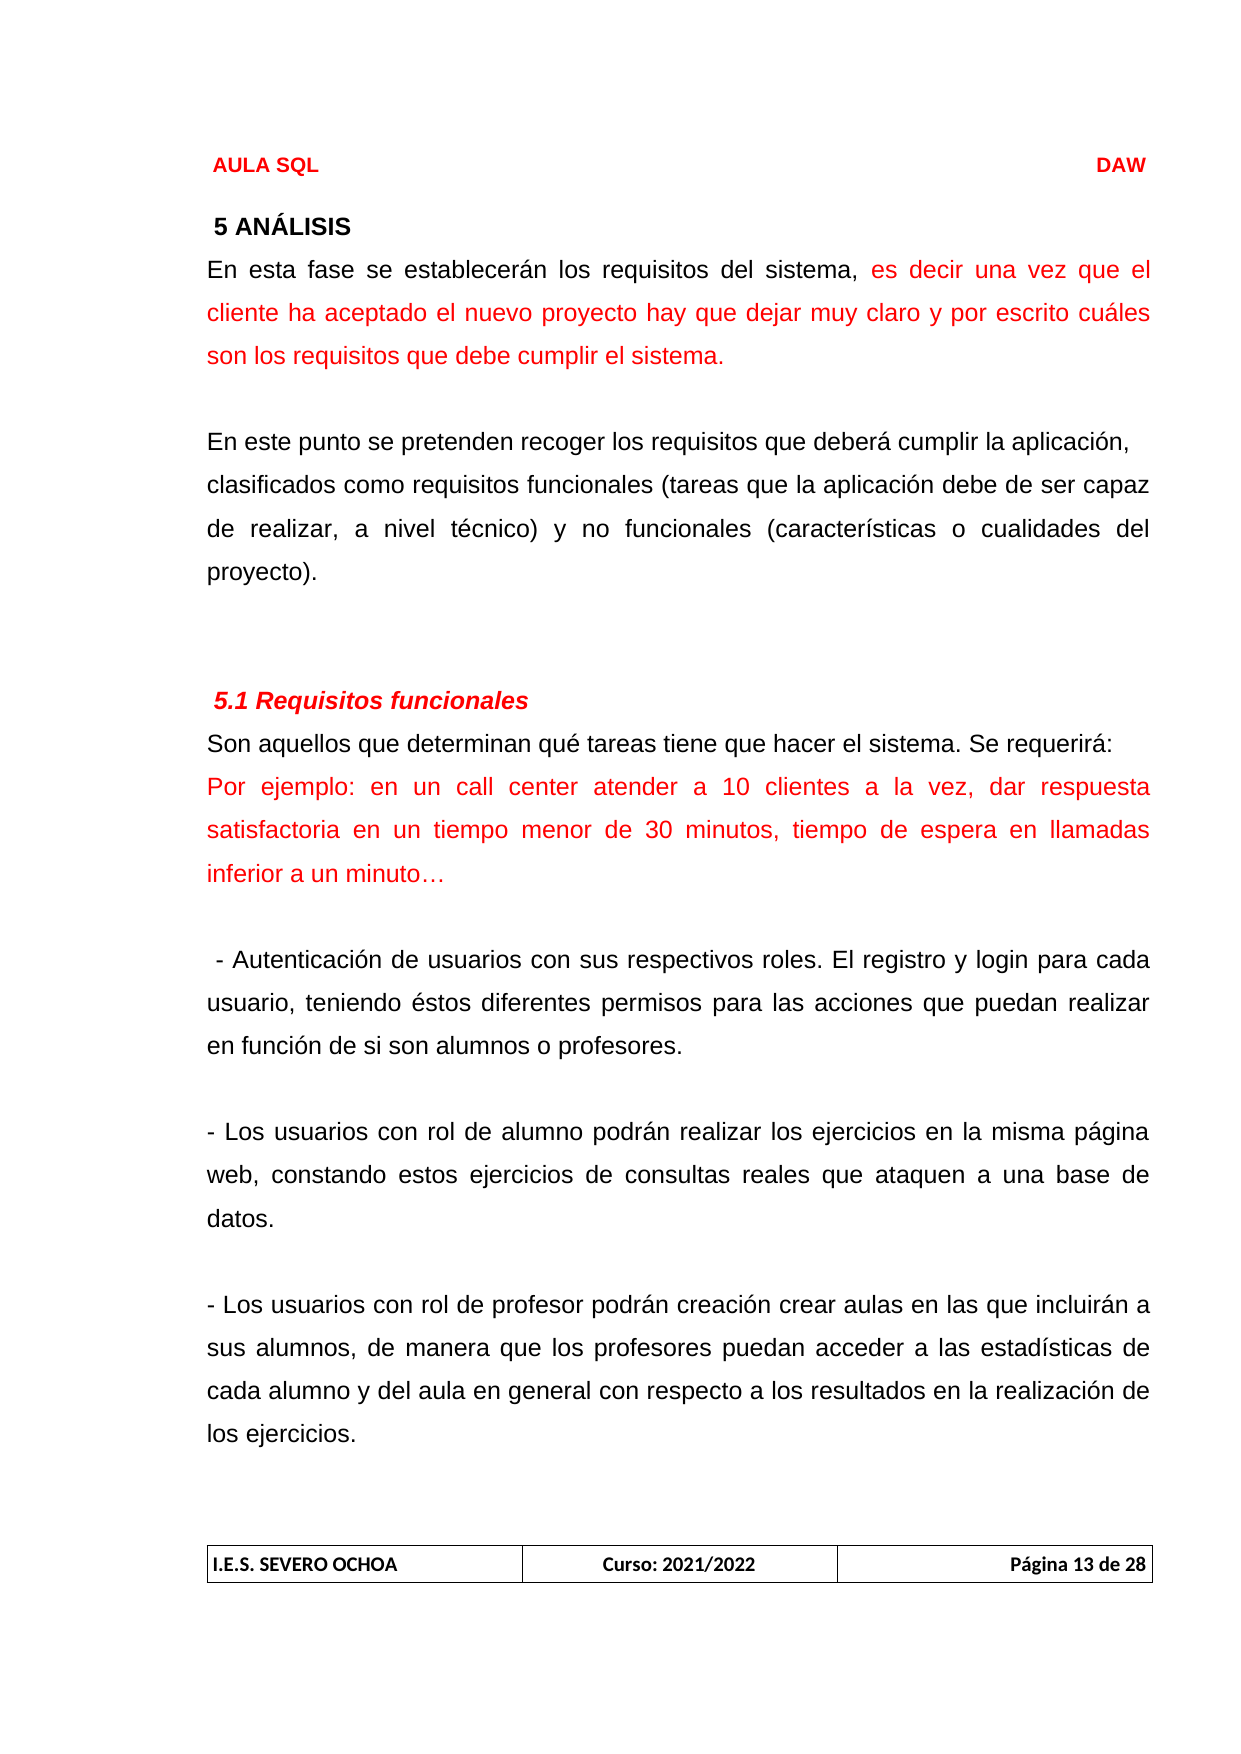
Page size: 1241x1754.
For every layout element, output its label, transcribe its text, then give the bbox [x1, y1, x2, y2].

list Son aquellos que determinan qué tareas tiene que hacer el sistema. Se requerirá: [169, 729, 1152, 758]
subtitle ANÁLISIS [207, 212, 1152, 241]
text - Autenticación de usuarios con sus respectivos roles. El registro y login para cada usuario, teniendo éstos diferentes permisos para las acciones que puedan realizar en función de si son alumnos o profesores. [169, 945, 1152, 1060]
list En esta fase se establecerán los requisitos del sistema, es decir una vez que el cliente ha aceptado el nuevo proyecto hay que dejar muy claro y por escrito cuáles son los requisitos que debe cumplir el sistema. [169, 255, 1152, 370]
subtitle Requisitos funcionales [207, 686, 1152, 715]
list Por ejemplo: en un call center atender a 10 clientes a la vez, dar respuesta satisfactoria en un tiempo menor de 30 minutos, tiempo de espera en llamadas inferior a un minuto… [169, 772, 1152, 887]
text - Los usuarios con rol de alumno podrán realizar los ejercicios en la misma página web, constando estos ejercicios de consultas reales que ataquen a una base de datos. [169, 1117, 1152, 1232]
text En este punto se pretenden recoger los requisitos que deberá cumplir la aplicación, [169, 427, 1152, 456]
text clasificados como requisitos funcionales (tareas que la aplicación debe de ser capaz de realizar, a nivel técnico) y no funcionales (características o cualidades del proyecto). [169, 471, 1152, 586]
text - Los usuarios con rol de profesor podrán creación crear aulas en las que incluirán a sus alumnos, de manera que los profesores puedan acceder a las estadísticas de cada alumno y del aula en general con respecto a los resultados en la realización de los ejercicios. [169, 1290, 1152, 1448]
